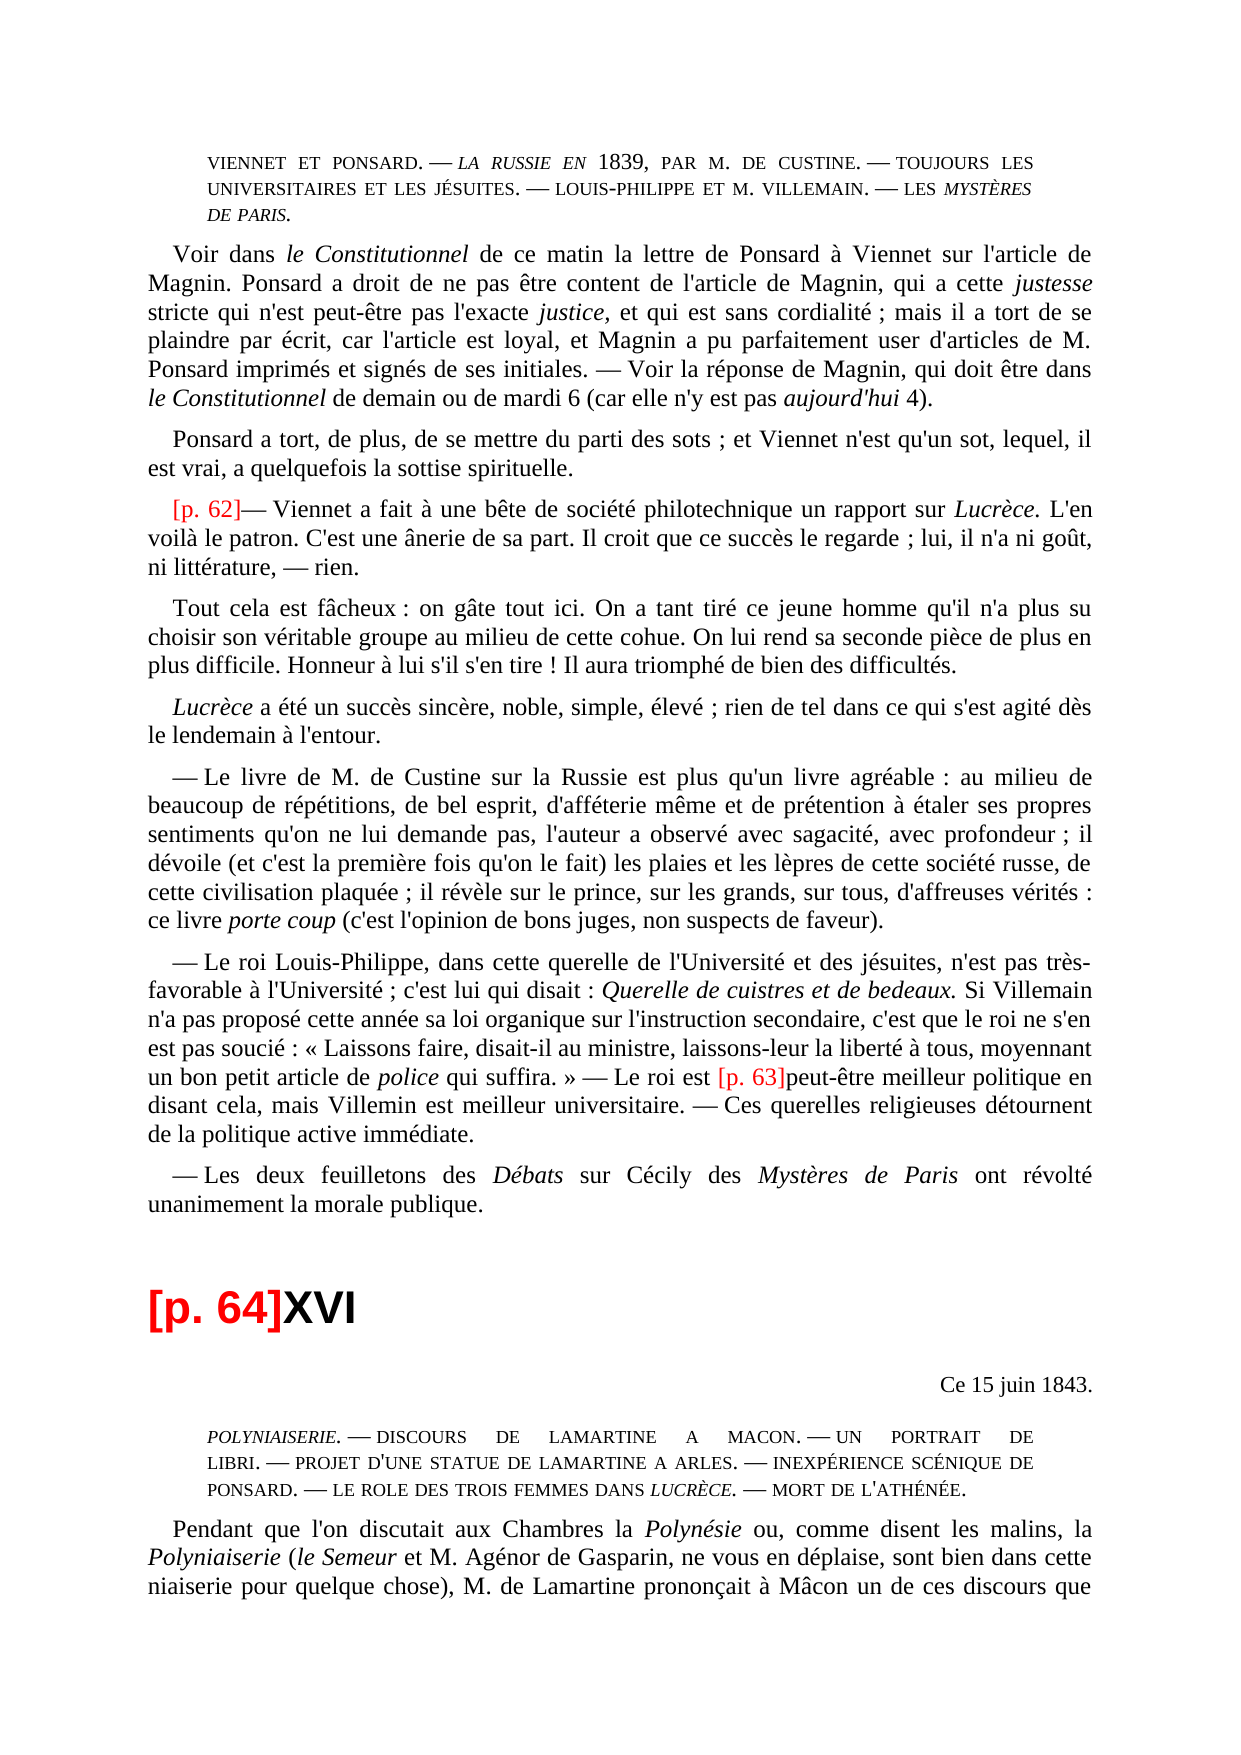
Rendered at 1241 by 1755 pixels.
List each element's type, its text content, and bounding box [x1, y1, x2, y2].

subtitle [p. 64]XVI [148, 1281, 1093, 1333]
text polyniaiserie. — discours de lamartine a macon. — un portrait de libri. — projet d'une statue de lamartine a arles. — inexpérience scénique de ponsard. — le role des trois femmes dans lucrèce. — mort de l'athénée. [207, 1422, 1033, 1501]
text — Les deux feuilletons des Débats sur Cécily des Mystères de Paris ont révolté unanimement la morale publique. [148, 1161, 1093, 1218]
text Lucrèce a été un succès sincère, noble, simple, élevé ; rien de tel dans ce qui s'est agité dès le lendemain à l'entour. [148, 692, 1093, 749]
text viennet et ponsard. — la russie en 1839, par m. de custine. — toujours les universitaires et les jésuites. — louis-philippe et m. villemain. — les mystères de paris. [207, 148, 1033, 227]
text [p. 62]— Viennet a fait à une bête de société philotechnique un rapport sur Lucrèce. L'en voilà le patron. C'est une ânerie de sa part. Il croit que ce succès le regarde ; lui, il n'a ni goût, ni littérature, — rien. [148, 494, 1093, 581]
text Pendant que l'on discutait aux Chambres la Polynésie ou, comme disent les malins, la Polyniaiserie (le Semeur et M. Agénor de Gasparin, ne vous en déplaise, sont bien dans cette niaiserie pour quelque chose), M. de Lamartine prononçait à Mâcon un de ces discours que [148, 1514, 1093, 1600]
text Tout cela est fâcheux : on gâte tout ici. On a tant tiré ce jeune homme qu'il n'a plus su choisir son véritable groupe au milieu de cette cohue. On lui rend sa seconde pièce de plus en plus difficile. Honneur à lui s'il s'en tire ! Il aura triomphé de bien des difficultés. [148, 593, 1093, 679]
text Ce 15 juin 1843. [148, 1371, 1093, 1397]
text Voir dans le Constitutionnel de ce matin la lettre de Ponsard à Viennet sur l'article de Magnin. Ponsard a droit de ne pas être content de l'article de Magnin, qui a cette justesse stricte qui n'est peut-être pas l'exacte justice, et qui est sans cordialité ; mais il a tort de se plaindre par écrit, car l'article est loyal, et Magnin a pu parfaitement user d'articles de M. Ponsard imprimés et signés de ses initiales. — Voir la réponse de Magnin, qui doit être dans le Constitutionnel de demain ou de mardi 6 (car elle n'y est pas aujourd'hui 4). [148, 239, 1093, 412]
text Ponsard a tort, de plus, de se mettre du parti des sots ; et Viennet n'est qu'un sot, lequel, il est vrai, a quelquefois la sottise spirituelle. [148, 424, 1093, 482]
text — Le roi Louis-Philippe, dans cette querelle de l'Université et des jésuites, n'est pas très-favorable à l'Université ; c'est lui qui disait : Querelle de cuistres et de bedeaux. Si Villemain n'a pas proposé cette année sa loi organique sur l'instruction secondaire, c'est que le roi ne s'en est pas soucié : « Laissons faire, disait-il au ministre, laissons-leur la liberté à tous, moyennant un bon petit article de police qui suffira. » — Le roi est [p. 63]peut-être meilleur politique en disant cela, mais Villemin est meilleur universitaire. — Ces querelles religieuses détournent de la politique active immédiate. [148, 947, 1093, 1148]
text — Le livre de M. de Custine sur la Russie est plus qu'un livre agréable : au milieu de beaucoup de répétitions, de bel esprit, d'afféterie même et de prétention à étaler ses propres sentiments qu'on ne lui demande pas, l'auteur a observé avec sagacité, avec profondeur ; il dévoile (et c'est la première fois qu'on le fait) les plaies et les lèpres de cette société russe, de cette civilisation plaquée ; il révèle sur le prince, sur les grands, sur tous, d'affreuses vérités : ce livre porte coup (c'est l'opinion de bons juges, non suspects de faveur). [148, 762, 1093, 934]
